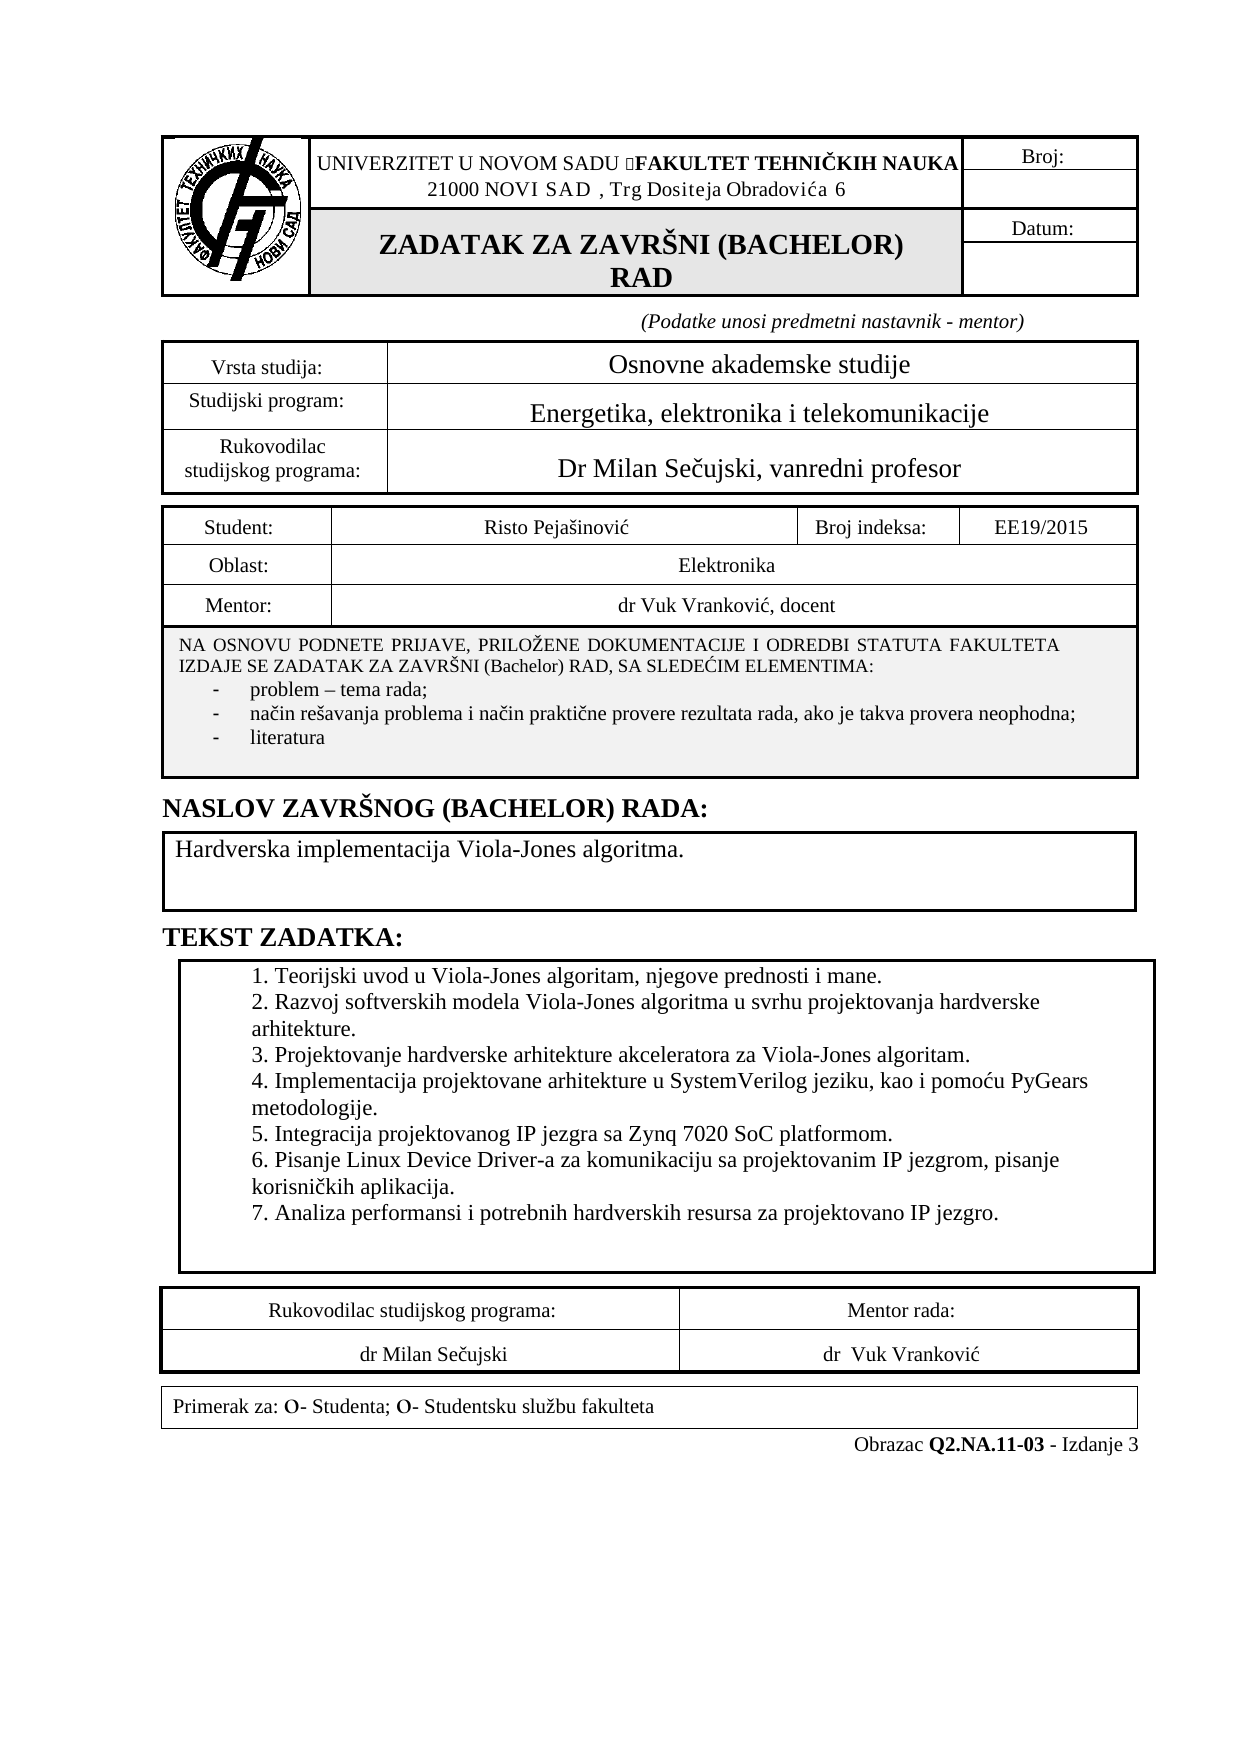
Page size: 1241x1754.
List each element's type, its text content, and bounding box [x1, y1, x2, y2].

list 7. Analiza performansi i potrebnih hardverskih resursa za projektovano IP jezgro. [228, 1199, 1143, 1226]
table_header Student: [164, 508, 331, 543]
table_header Vrsta studija: [164, 343, 387, 382]
table_header UNIVERZITET U NOVOM SADU FAKULTET TEHNIČKIH NAUKA 21000 NOVI SAD , Trg Dositeja Obradovića 6 [311, 139, 961, 207]
table_header EE19/2015 [960, 508, 1136, 543]
table_cell Oblast: [164, 545, 331, 584]
text NASLOV ZAVRŠNOG (BACHELOR) RADA: [162, 792, 1163, 823]
table_cell Mentor: [164, 585, 331, 625]
table_cell dr Vuk Vranković [680, 1330, 1137, 1370]
table_header Risto Pejašinović [332, 508, 797, 543]
table_cell dr Vuk Vranković, docent [332, 585, 1136, 625]
table_cell Datum: [964, 210, 1136, 241]
table_cell [964, 243, 1136, 294]
table_cell dr Milan Sečujski [163, 1330, 679, 1370]
list 6. Pisanje Linux Device Driver-a za komunikaciju sa projektovanim IP jezgrom, pisanje korisničkih aplikacija. [228, 1146, 1143, 1199]
table_cell Dr Milan Sečujski, vanredni profesor [388, 430, 1136, 492]
list 5. Integracija projektovanog IP jezgra sa Zynq 7020 SoC platformom. [228, 1120, 1143, 1146]
table_cell ZADATAK ZA ZAVRŠNI (BACHELOR) RAD [311, 210, 961, 294]
table_cell Studijski program: [164, 384, 387, 429]
table_header Broj: [964, 139, 1136, 169]
table_header Broj indeksa: [798, 508, 959, 543]
list 1. Teorijski uvod u Viola-Jones algoritam, njegove prednosti i mane. [228, 962, 1143, 988]
table_header Osnovne akademske studije [388, 343, 1136, 382]
table_cell Elektronika [332, 545, 1136, 584]
table_header Mentor rada: [680, 1289, 1137, 1329]
list 3. Projektovanje hardverske arhitekture akceleratora za Viola-Jones algoritam. [228, 1041, 1143, 1067]
table_header [164, 139, 308, 294]
table_cell Energetika, elektronika i telekomunikacije [388, 384, 1136, 429]
picture [175, 138, 301, 281]
table_header Rukovodilac studijskog programa: [163, 1289, 679, 1329]
text (Podatke unosi predmetni nastavnik - mentor) [641, 309, 1163, 333]
text Obrazac Q2.NA.11-03 - Izdanje 3 [131, 1384, 1138, 1456]
table_cell NA OSNOVU PODNETE PRIJAVE, PRILOŽENE DOKUMENTACIJE I ODREDBI STATUTA FAKULTETA IZDAJE SE ZADATAK ZA ZAVRŠNI (Bachelor) RAD, SA SLEDEĆIM ELEMENTIMA: problem – tema rada; način rešavanja problema i način praktične provere rezultata rada, ako je takva provera neophodna; literatura [164, 628, 1136, 776]
list 2. Razvoj softverskih modela Viola-Jones algoritma u svrhu projektovanja hardverske arhitekture. [228, 988, 1143, 1041]
table_cell [964, 170, 1136, 207]
table_cell Rukovodilac studijskog programa: [164, 430, 387, 492]
text TEKST ZADATKA: [162, 832, 1163, 952]
list 4. Implementacija projektovane arhitekture u SystemVerilog jeziku, kao i pomoću PyGears metodologije. [228, 1067, 1143, 1120]
